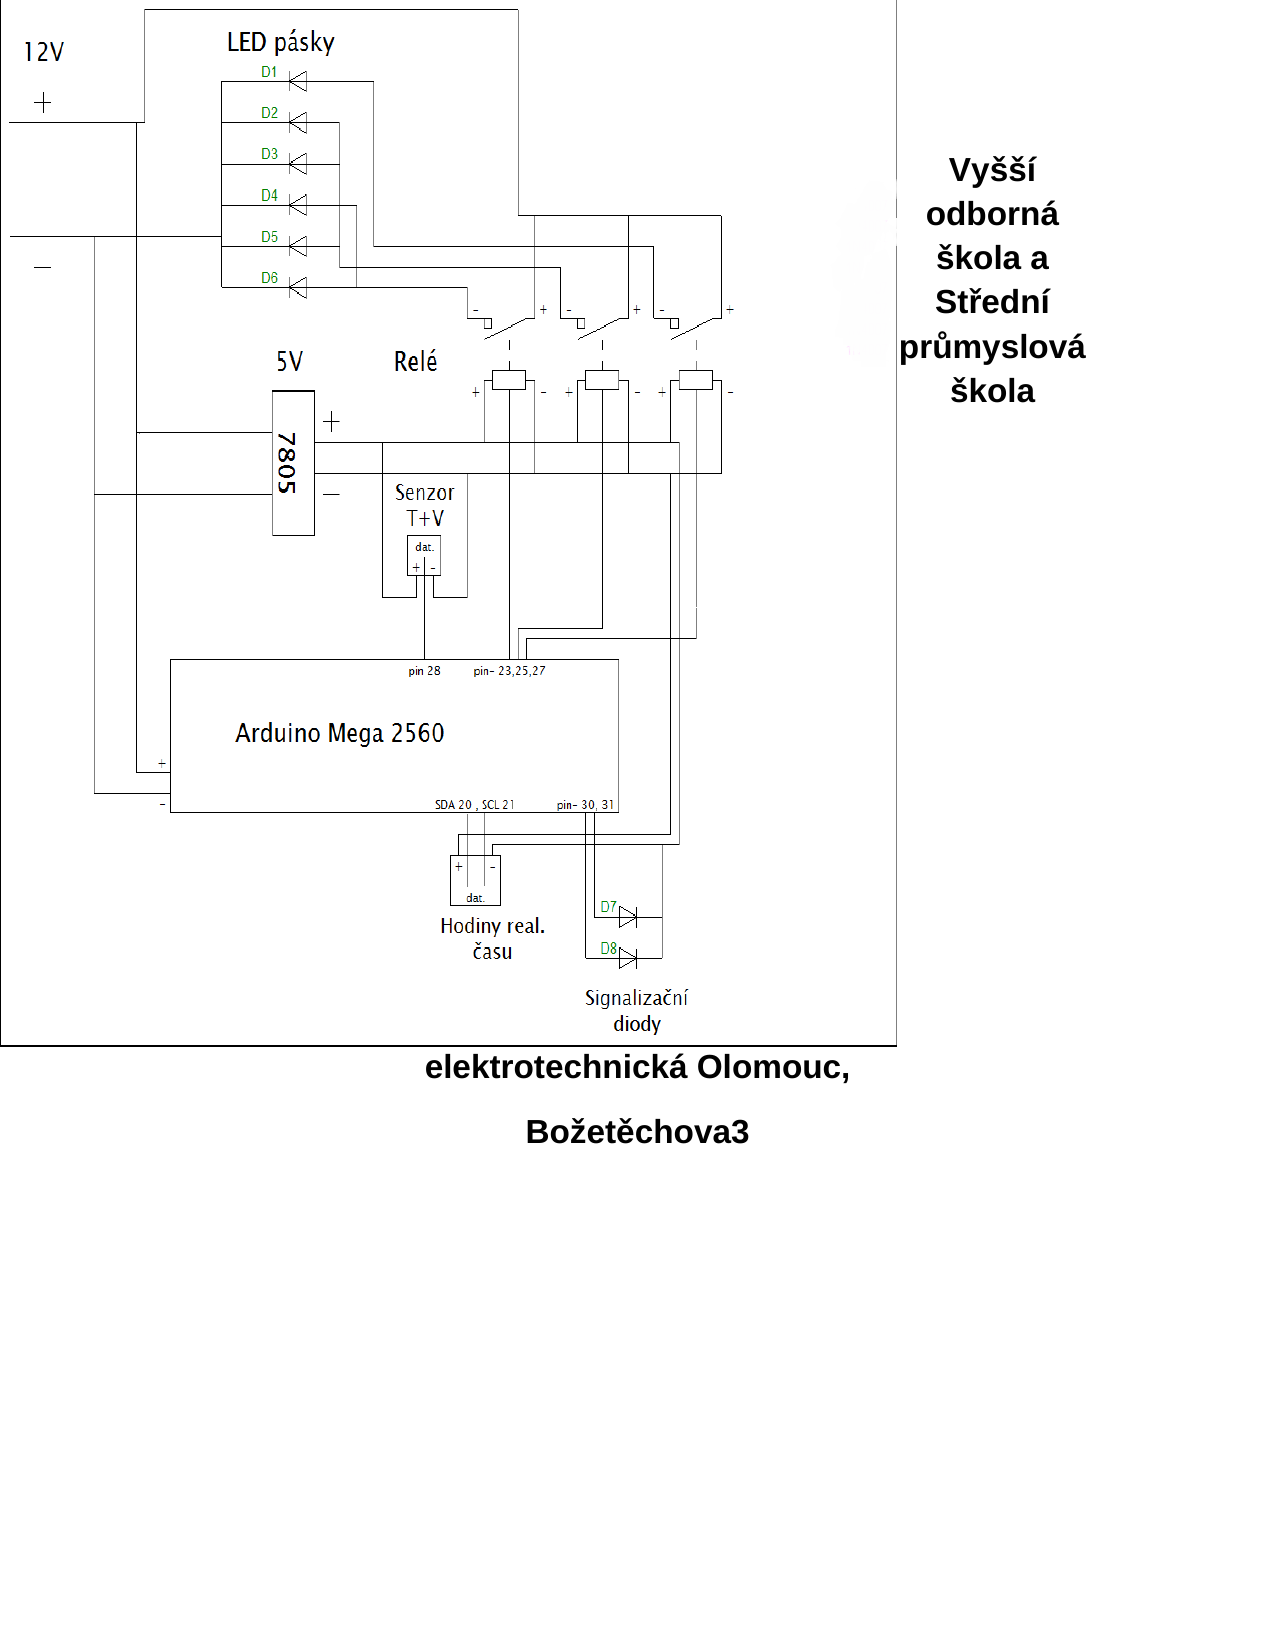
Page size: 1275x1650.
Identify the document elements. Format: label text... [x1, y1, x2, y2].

text Vyšší odborná škola a Střední průmyslová škola elektrotechnická Olomouc, [187, 150, 1087, 1085]
text Božetěchova3 [187, 1112, 1087, 1182]
picture [0, 0, 897, 1047]
